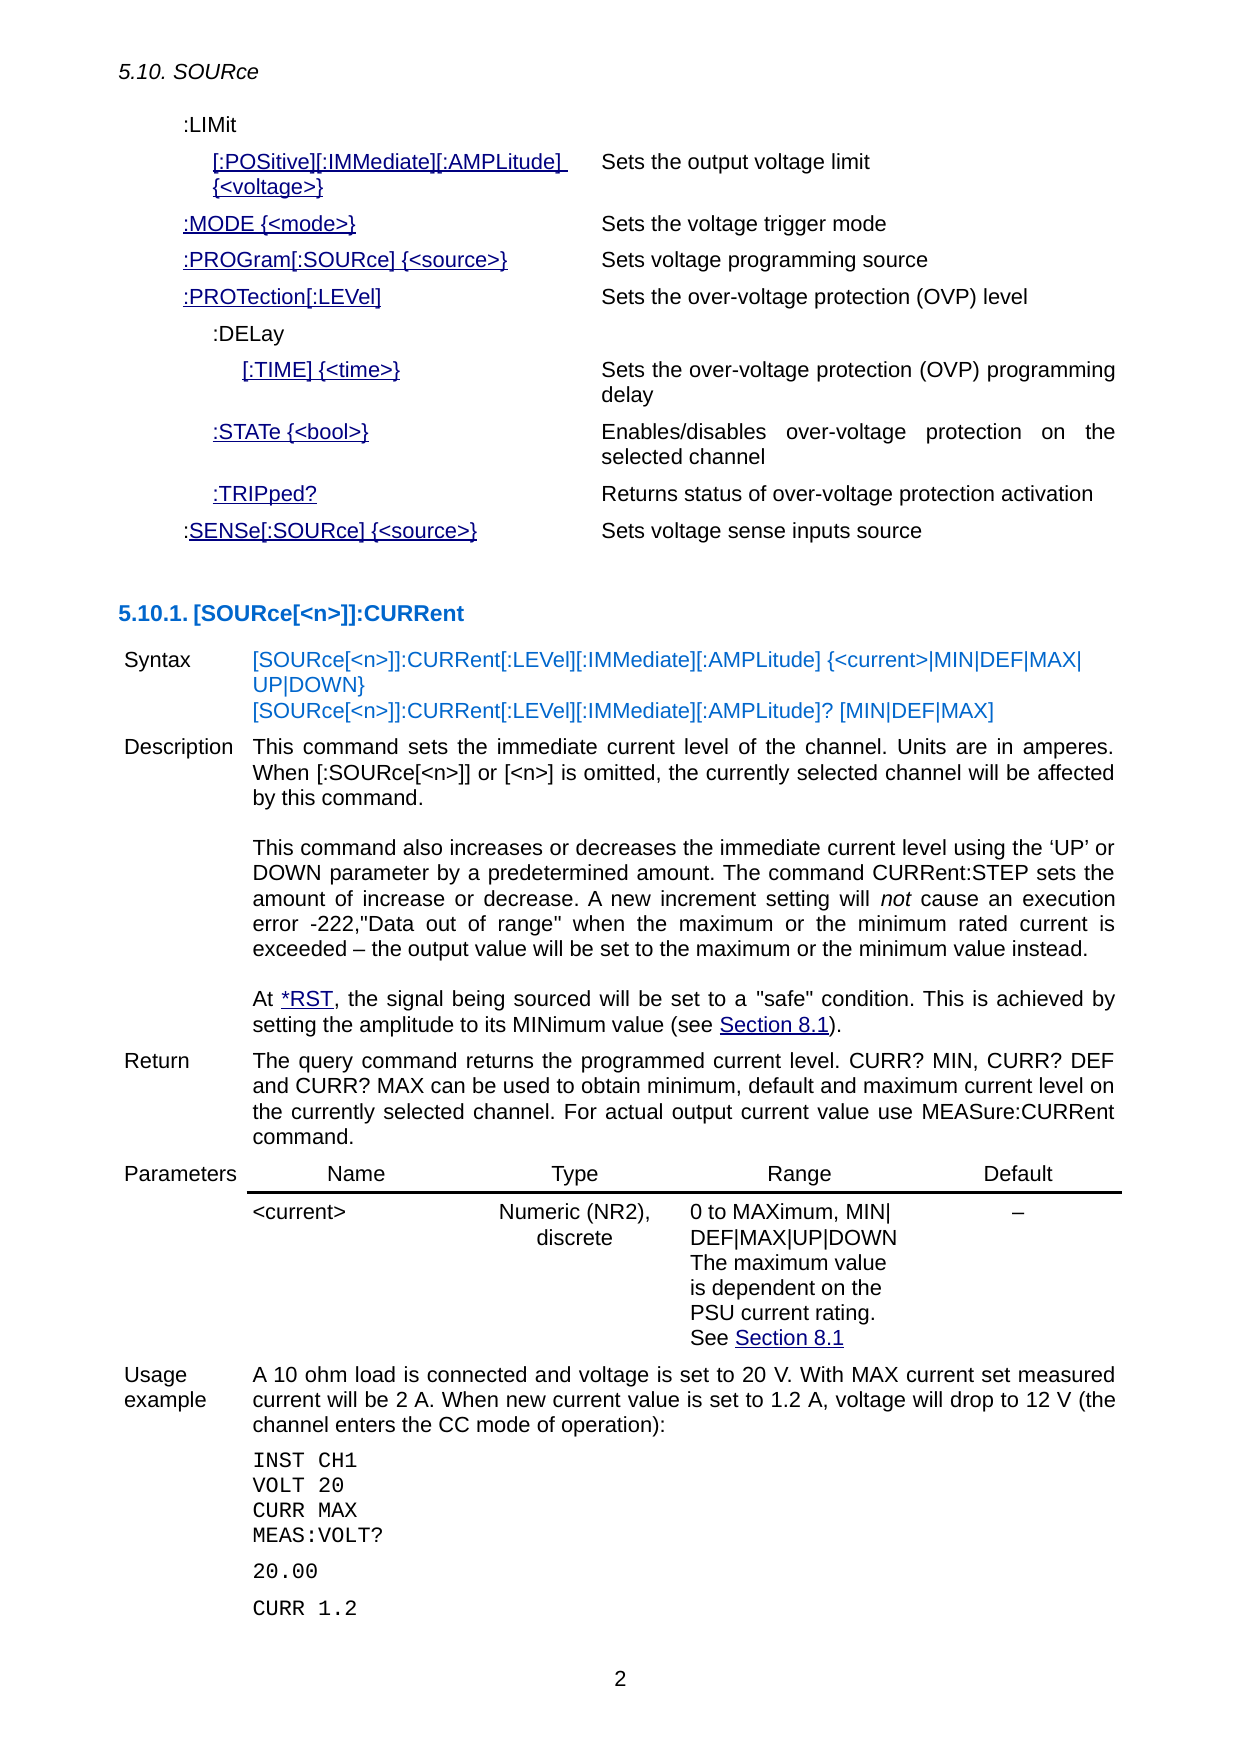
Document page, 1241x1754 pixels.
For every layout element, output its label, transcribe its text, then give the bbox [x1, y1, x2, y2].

table_cell :MODE {<mode>} [118, 205, 596, 241]
table_cell A 10 ohm load is connected and voltage is set to 20 V. With MAX current set measured current will be 2 A. When new current value is set to 1.2 A, voltage will drop to 12 V (the channel enters the CC mode of operation): INST CH1 VOLT 20 CURR MAX MEAS:VOLT? 20.00 CURR 1.2 [247, 1356, 1122, 1627]
table_cell Default [914, 1155, 1122, 1191]
table_cell [:POSitive][:IMMediate][:AMPLitude] {<voltage>} [118, 143, 596, 205]
table_cell Numeric (NR2), discrete [465, 1194, 684, 1356]
table_cell :LIMit [118, 106, 596, 143]
table_cell Sets voltage sense inputs source [596, 512, 1122, 548]
table_cell Range [684, 1155, 914, 1191]
table_cell The query command returns the programmed current level. CURR? MIN, CURR? DEF and CURR? MAX can be used to obtain minimum, default and maximum current level on the currently selected channel. For actual output current value use MEASure:CURRent command. [247, 1043, 1122, 1155]
table_cell Usage example [118, 1356, 247, 1627]
table_cell :DELay [118, 315, 596, 351]
table_cell Sets voltage programming source [596, 241, 1122, 278]
table_header [SOURce[<n>]]:CURRent[:LEVel][:IMMediate][:AMPLitude] {<current>|MIN|DEF|MAX|UP|DOWN} [SOURce[<n>]]:CURRent[:LEVel][:IMMediate][:AMPLitude]? [MIN|DEF|MAX] [247, 641, 1122, 728]
table_cell Type [465, 1155, 684, 1191]
table_cell – [914, 1194, 1122, 1356]
table_cell Enables/disables over-voltage protection on the selected channel [596, 413, 1122, 475]
table_header Syntax [118, 641, 247, 728]
table_cell [596, 106, 1122, 143]
table_cell Name [247, 1155, 465, 1191]
table_cell Sets the over-voltage protection (OVP) programming delay [596, 351, 1122, 413]
table_cell <current> [247, 1194, 465, 1356]
table_cell This command sets the immediate current level of the channel. Units are in amperes. When [:SOURce[<n>]] or [<n>] is omitted, the currently selected channel will be affected by this command. This command also increases or decreases the immediate current level using the ‘UP’ or DOWN parameter by a predetermined amount. The command CURRent:STEP sets the amount of increase or decrease. A new increment setting will not cause an execution error -222,"Data out of range" when the maximum or the minimum rated current is exceeded – the output value will be set to the maximum or the minimum value instead. At *RST, the signal being sourced will be set to a "safe" condition. This is achieved by setting the amplitude to its MINimum value (see Section 8.1). [247, 729, 1122, 1042]
subtitle [SOURce[<n>]]:CURRent [118, 600, 1122, 627]
table_cell Sets the over-voltage protection (OVP) level [596, 278, 1122, 315]
table_cell :SENSe[:SOURce] {<source>} [118, 512, 596, 548]
table_cell :PROTection[:LEVel] [118, 278, 596, 315]
table_cell [:TIME] {<time>} [118, 351, 596, 413]
table_cell 0 to MAXimum, MIN|DEF|MAX|UP|DOWN The maximum value is dependent on the PSU current rating. See Section 8.1 [684, 1194, 914, 1356]
table_cell Parameters [118, 1155, 247, 1356]
table_cell :TRIPped? [118, 475, 596, 512]
table_cell Description [118, 729, 247, 1042]
table_cell :PROGram[:SOURce] {<source>} [118, 241, 596, 278]
table_cell Sets the output voltage limit [596, 143, 1122, 205]
table_cell Return [118, 1043, 247, 1155]
table_cell :STATe {<bool>} [118, 413, 596, 475]
table_cell Returns status of over-voltage protection activation [596, 475, 1122, 512]
table_cell [596, 315, 1122, 351]
table_cell Sets the voltage trigger mode [596, 205, 1122, 241]
